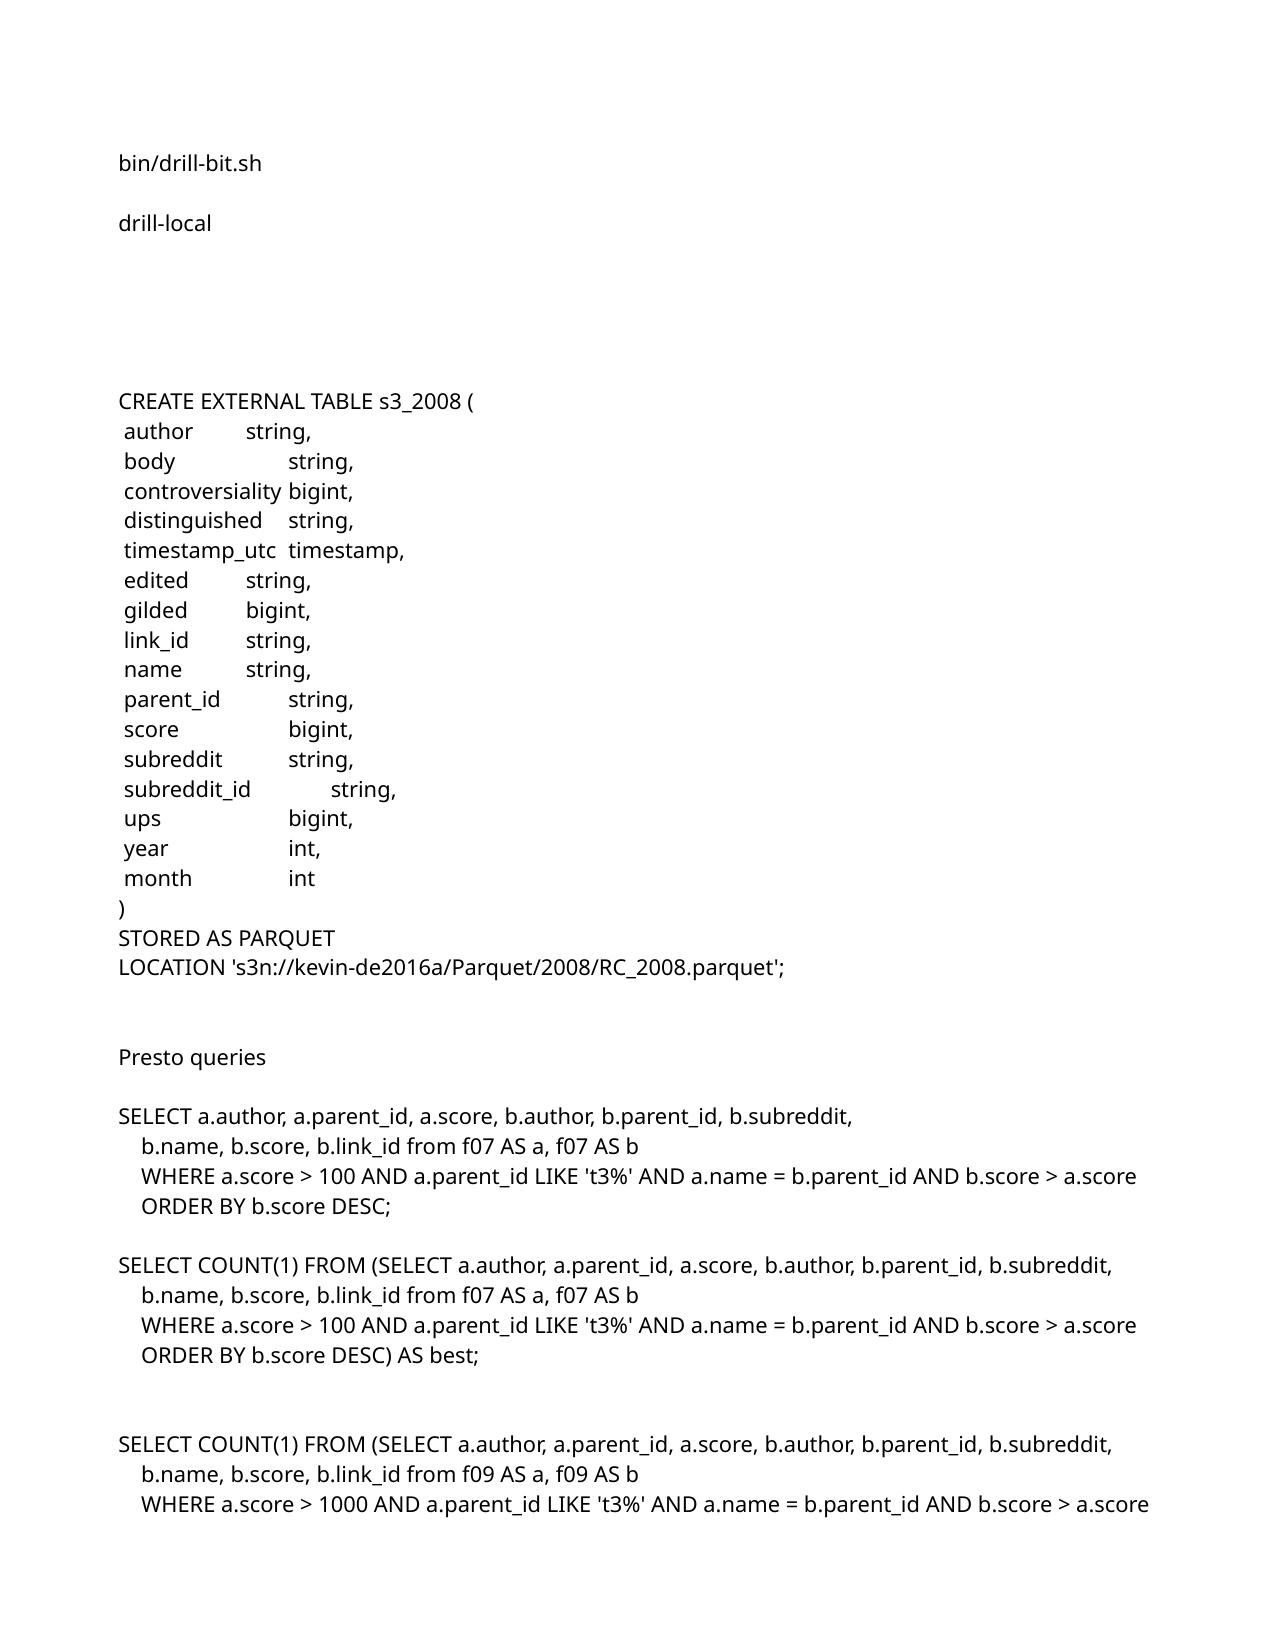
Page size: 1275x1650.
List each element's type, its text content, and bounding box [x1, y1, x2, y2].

text gilded bigint, [118, 595, 1157, 624]
text ) [118, 893, 1157, 922]
text name string, [118, 654, 1157, 684]
text link_id string, [118, 624, 1157, 654]
text b.name, b.score, b.link_id from f07 AS a, f07 AS b [118, 1280, 1157, 1310]
text author string, [118, 416, 1157, 446]
text edited string, [118, 565, 1157, 595]
text b.name, b.score, b.link_id from f07 AS a, f07 AS b [118, 1131, 1157, 1161]
text bin/drill-bit.sh [118, 148, 1157, 178]
text drill-local [118, 207, 1157, 237]
text ORDER BY b.score DESC) AS best; [118, 1339, 1157, 1369]
text WHERE a.score > 1000 AND a.parent_id LIKE 't3%' AND a.name = b.parent_id AND b.score > a.score [118, 1488, 1157, 1518]
text parent_id string, [118, 684, 1157, 714]
text WHERE a.score > 100 AND a.parent_id LIKE 't3%' AND a.name = b.parent_id AND b.score > a.score [118, 1310, 1157, 1339]
text CREATE EXTERNAL TABLE s3_2008 ( [118, 386, 1157, 416]
text LOCATION 's3n://kevin-de2016a/Parquet/2008/RC_2008.parquet'; [118, 952, 1157, 982]
text b.name, b.score, b.link_id from f09 AS a, f09 AS b [118, 1459, 1157, 1488]
text ORDER BY b.score DESC; [118, 1191, 1157, 1220]
text year int, [118, 833, 1157, 863]
text SELECT COUNT(1) FROM (SELECT a.author, a.parent_id, a.score, b.author, b.parent_id, b.subreddit, [118, 1429, 1157, 1459]
text WHERE a.score > 100 AND a.parent_id LIKE 't3%' AND a.name = b.parent_id AND b.score > a.score [118, 1161, 1157, 1191]
text score bigint, [118, 714, 1157, 744]
text controversiality bigint, [118, 476, 1157, 505]
text SELECT COUNT(1) FROM (SELECT a.author, a.parent_id, a.score, b.author, b.parent_id, b.subreddit, [118, 1250, 1157, 1280]
text subreddit string, [118, 744, 1157, 773]
text month int [118, 863, 1157, 893]
text SELECT a.author, a.parent_id, a.score, b.author, b.parent_id, b.subreddit, [118, 1101, 1157, 1131]
text STORED AS PARQUET [118, 922, 1157, 952]
text distinguished string, [118, 505, 1157, 535]
text ups bigint, [118, 803, 1157, 833]
text timestamp_utc timestamp, [118, 535, 1157, 565]
text subreddit_id string, [118, 773, 1157, 803]
text body string, [118, 446, 1157, 476]
text Presto queries [118, 1042, 1157, 1071]
